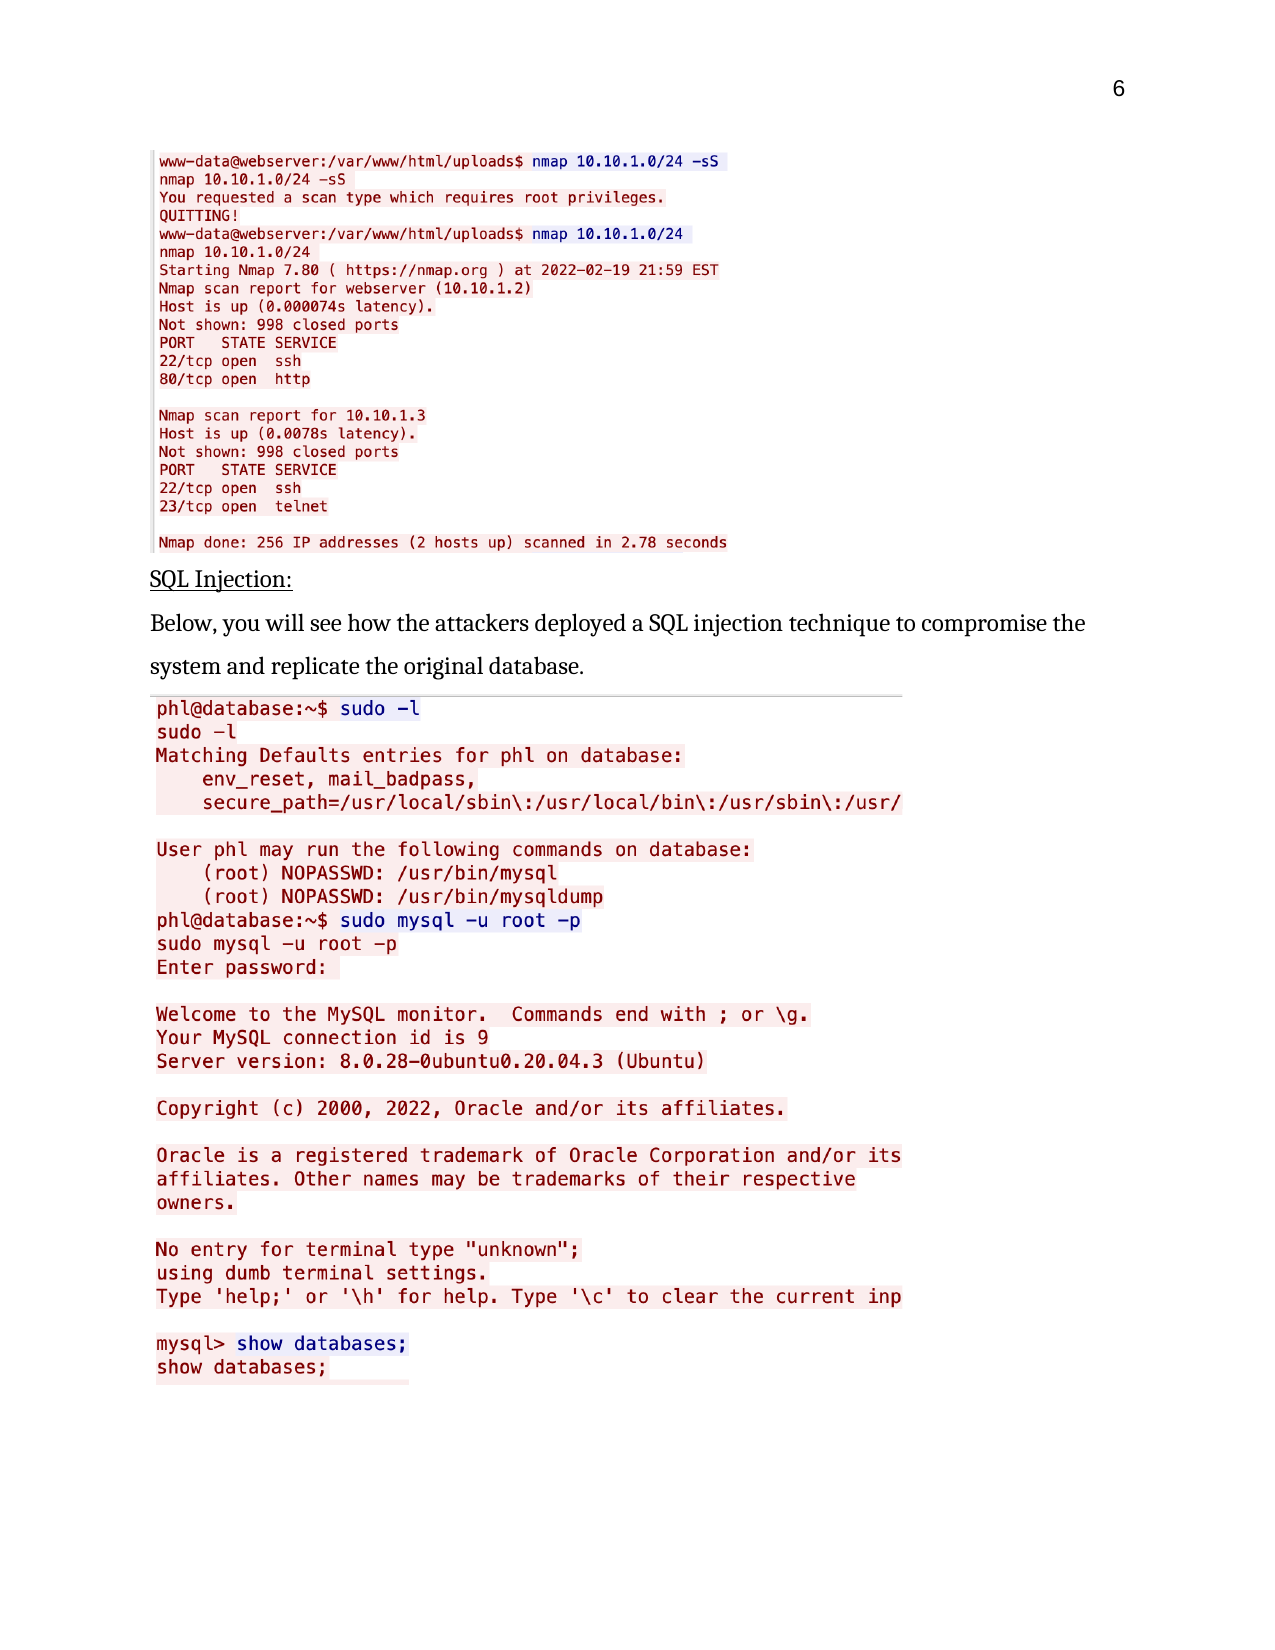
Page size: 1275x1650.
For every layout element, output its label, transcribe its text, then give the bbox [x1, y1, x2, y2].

text SQL Injection: [150, 565, 1125, 594]
picture [150, 150, 733, 553]
picture [150, 694, 903, 1385]
text Below, you will see how the attackers deployed a SQL injection technique to compromise the system and replicate the original database. [150, 608, 1125, 680]
